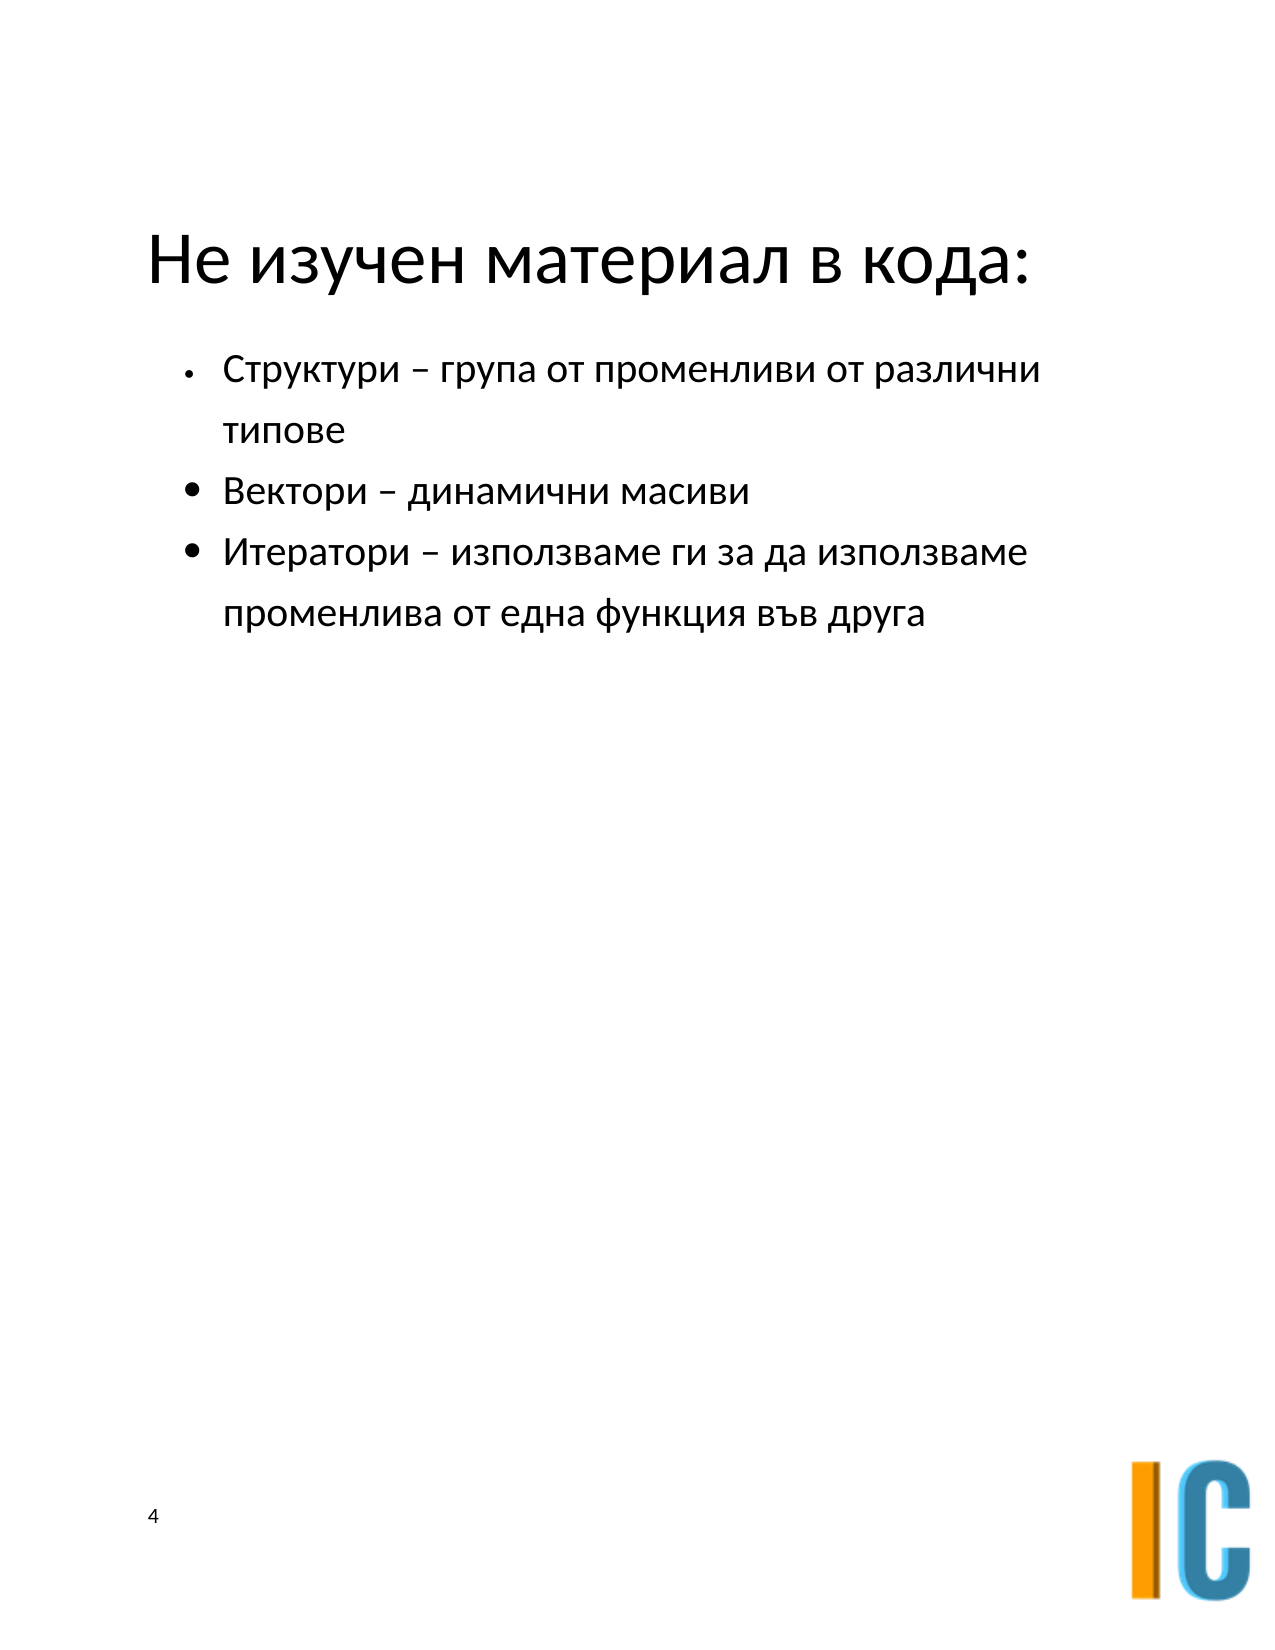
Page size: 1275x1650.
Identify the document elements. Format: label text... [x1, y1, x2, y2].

list Вектори – динамични масиви [185, 464, 1127, 514]
list Итератори – използваме ги за да използваме променлива от една функция във друга [185, 524, 1127, 636]
list Структури – група от променливи от различни типове [185, 342, 1127, 453]
text Не изучен материал в кода: [148, 211, 1127, 303]
